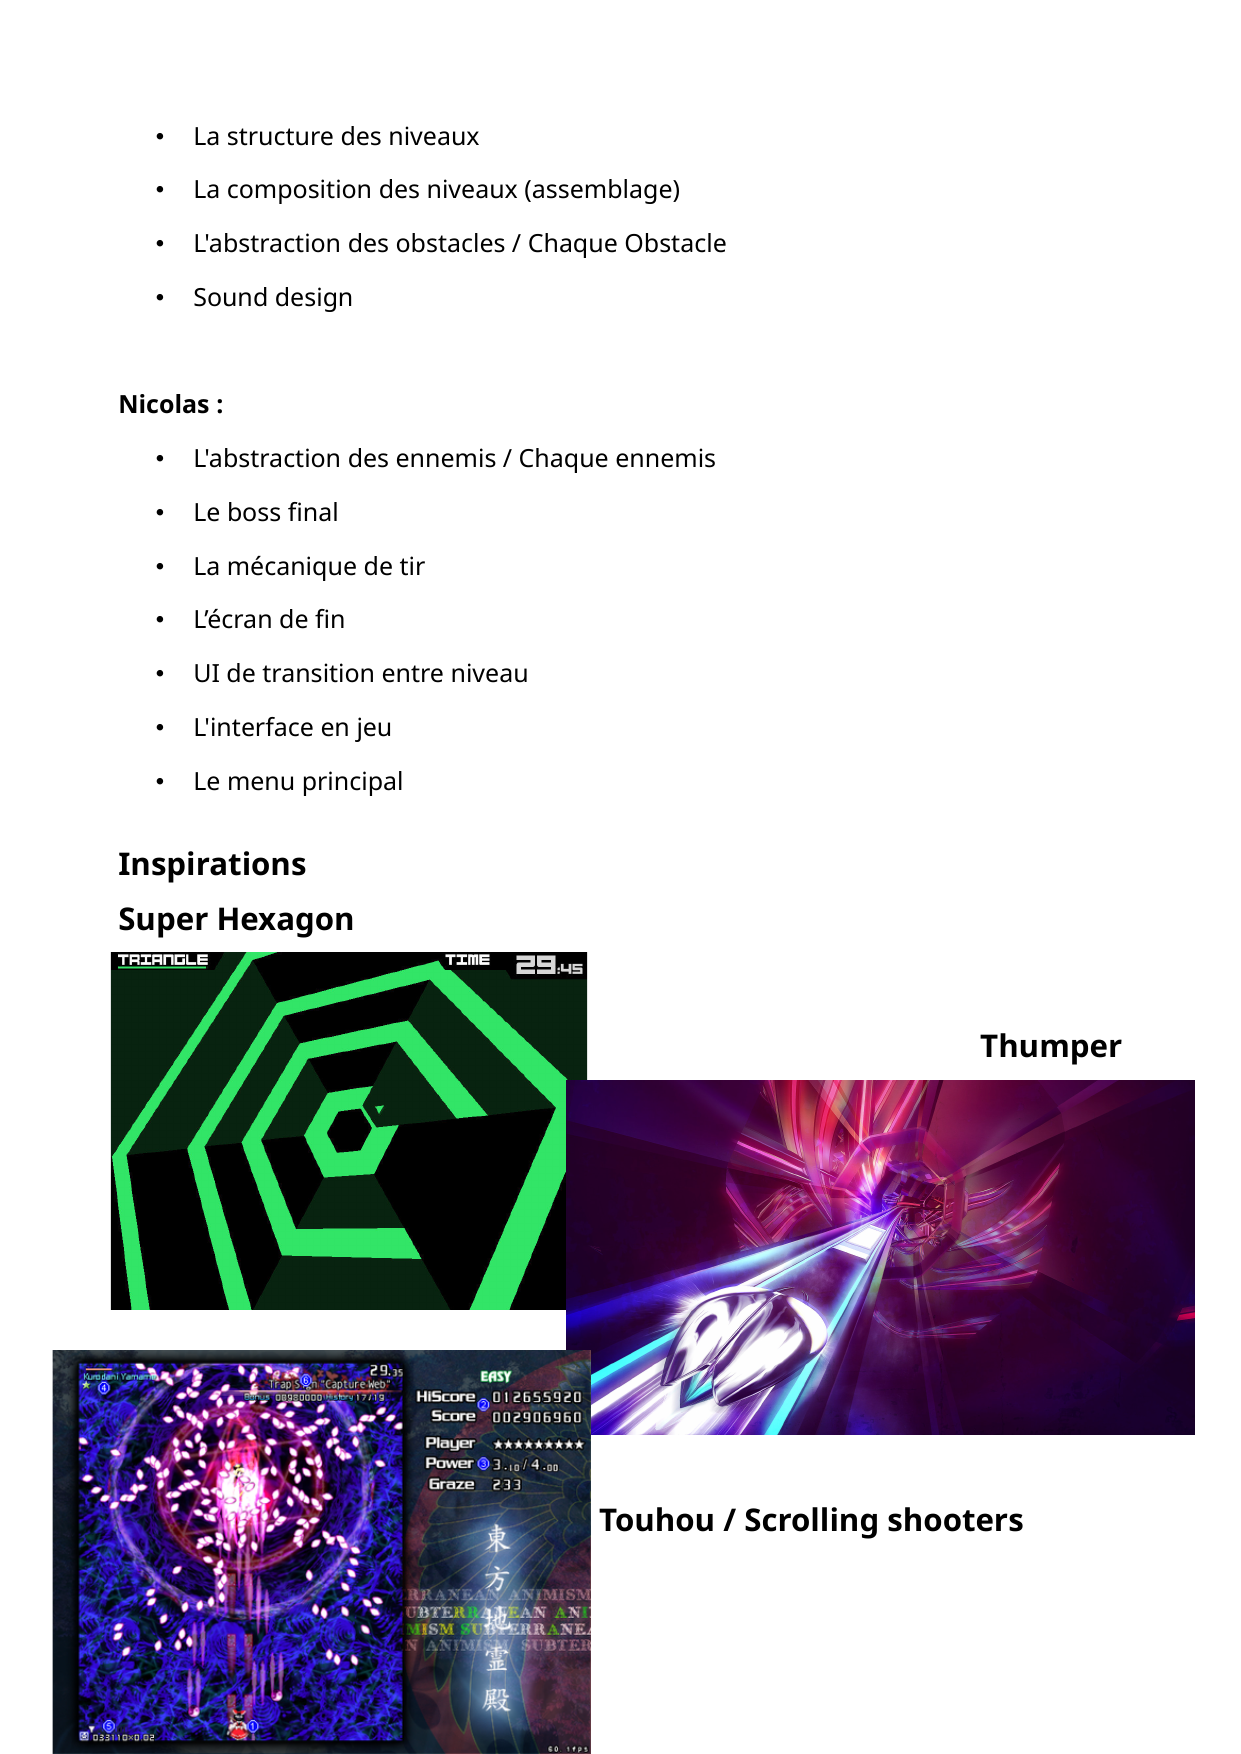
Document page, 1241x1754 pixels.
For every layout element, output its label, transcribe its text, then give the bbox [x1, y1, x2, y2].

text Thumper [588, 1024, 1122, 1067]
list L'abstraction des ennemis / Chaque ennemis [156, 441, 1122, 475]
list La structure des niveaux [156, 118, 1122, 152]
subtitle Inspirations [118, 842, 1122, 884]
list UI de transition entre niveau [156, 656, 1122, 690]
picture [52, 952, 1195, 1754]
list Le boss final [156, 494, 1122, 528]
list L'abstraction des obstacles / Chaque Obstacle [156, 226, 1122, 260]
text Super Hexagon [118, 897, 1122, 939]
list L’écran de fin [156, 602, 1122, 636]
list Le menu principal [156, 763, 1122, 797]
list La mécanique de tir [156, 548, 1122, 582]
list La composition des niveaux (assemblage) [156, 172, 1122, 206]
text Touhou / Scrolling shooters [591, 1498, 1122, 1541]
list Sound design [156, 279, 1122, 313]
text Nicolas : [118, 387, 1122, 421]
list L'interface en jeu [156, 709, 1122, 743]
